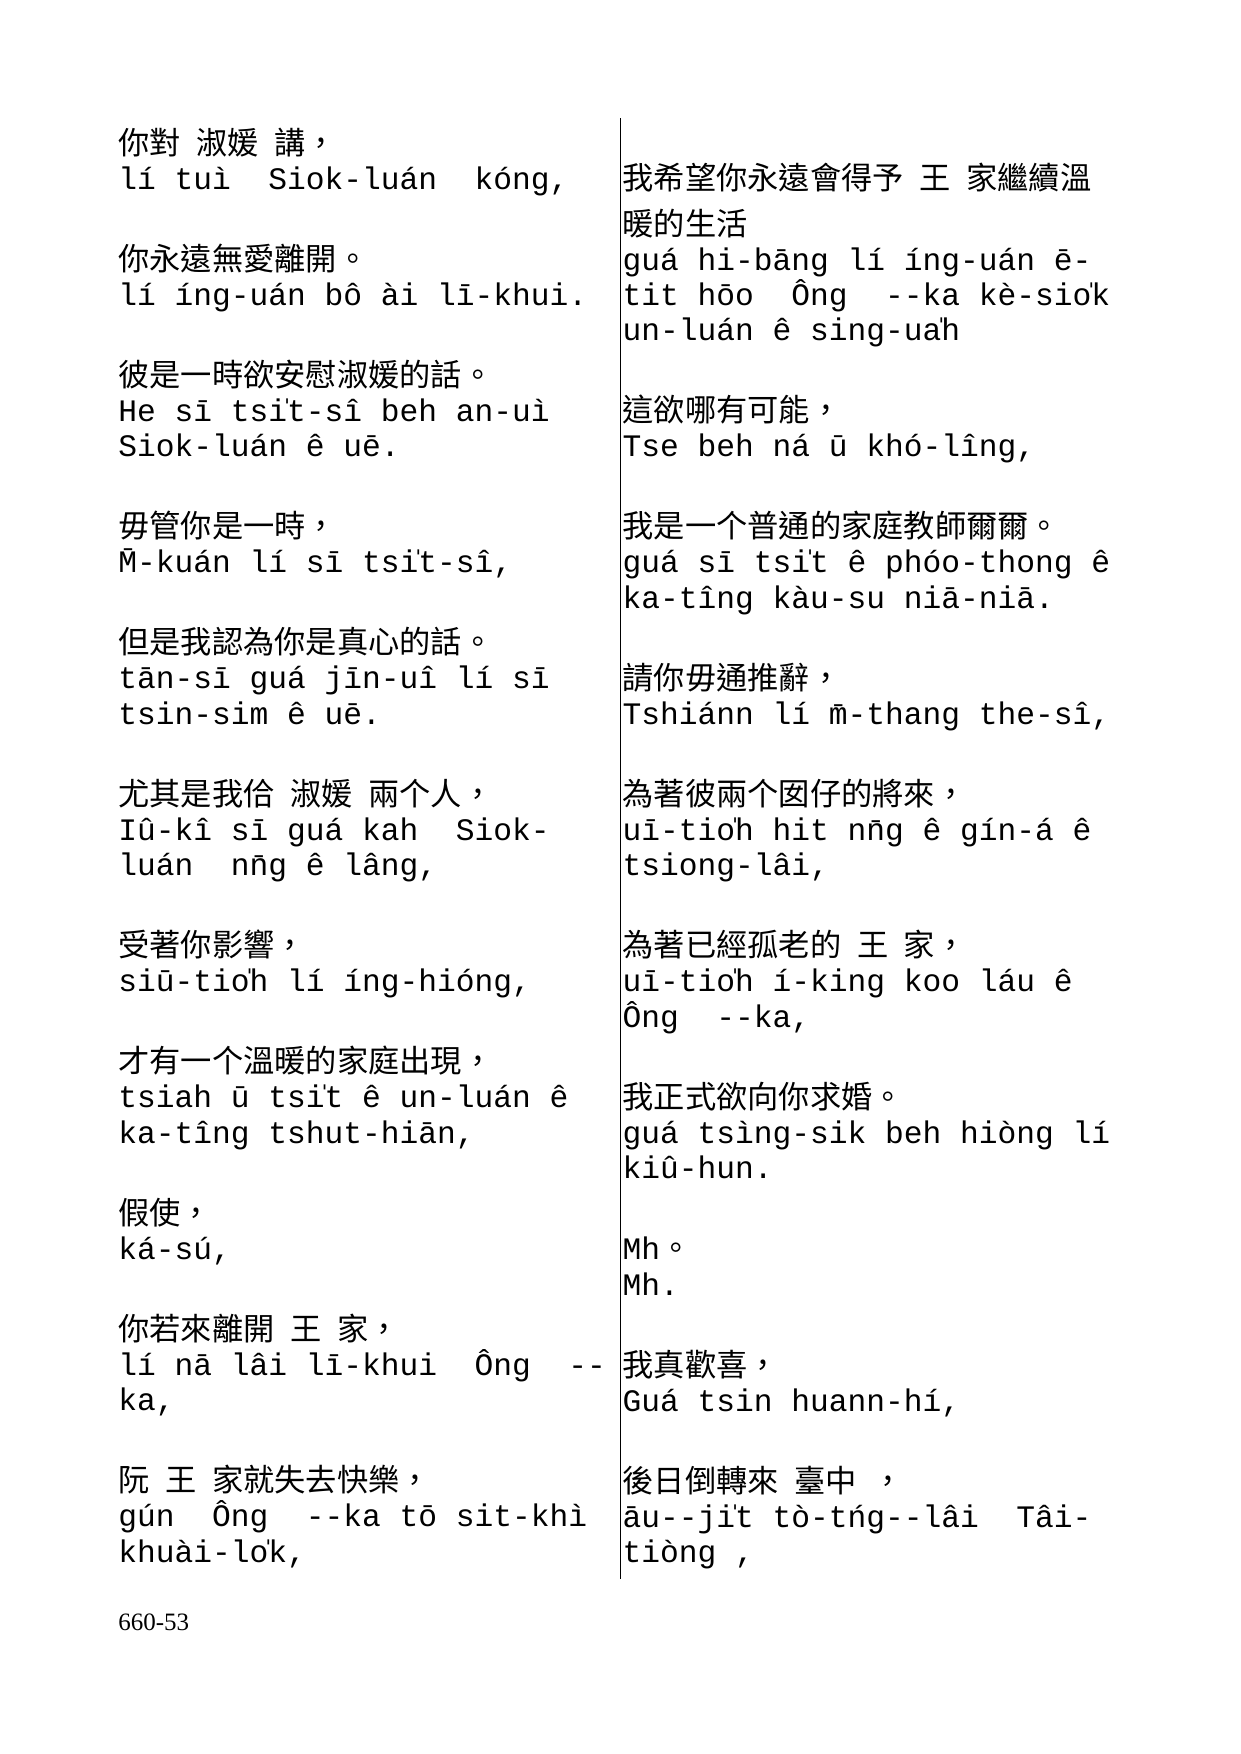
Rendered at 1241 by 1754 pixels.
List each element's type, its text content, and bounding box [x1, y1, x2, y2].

text āu--ji̍t tò-tńg--lâi Tâi-tiòng , [622, 1501, 1122, 1572]
text 但是我認為你是真心的話。 [118, 618, 618, 663]
text 受著你影響， [118, 921, 618, 966]
text 你若來離開 王 家， [118, 1304, 618, 1349]
text guá hi-bāng lí íng-uán ē-tit hōo Ông --ka kè-sio̍k un-luán ê sing-ua̍h [622, 244, 1122, 350]
text gún Ông --ka tō sit-khì khuài-lo̍k, [118, 1501, 618, 1572]
text 尤其是我佮 淑媛 兩个人， [118, 769, 618, 814]
text 阮 王 家就失去快樂， [118, 1456, 618, 1501]
text 我是一个普通的家庭教師爾爾。 [622, 502, 1122, 547]
text lí tuì Siok-luán kóng, [118, 163, 618, 199]
text Tse beh ná ū khó-lîng, [622, 431, 1122, 466]
text 你永遠無愛離開。 [118, 234, 618, 279]
text 我正式欲向你求婚。 [622, 1072, 1122, 1117]
text guá tsìng-sik beh hiòng lí kiû-hun. [622, 1117, 1122, 1188]
text 毋管你是一時， [118, 502, 618, 547]
text 假使， [118, 1188, 618, 1233]
text tsiah ū tsi̍t ê un-luán ê ka-tîng tshut-hiān, [118, 1082, 618, 1153]
text 後日倒轉來 臺中 ， [622, 1456, 1122, 1501]
text Tshiánn lí m̄-thang the-sî, [622, 698, 1122, 734]
text 為著彼兩个囡仔的將來， [622, 769, 1122, 814]
text uī-tio̍h hit nn̄g ê gín-á ê tsiong-lâi, [622, 814, 1122, 885]
text siū-tio̍h lí íng-hióng, [118, 966, 618, 1001]
text lí íng-uán bô ài lī-khui. [118, 279, 618, 315]
text 請你毋通推辭， [622, 653, 1122, 698]
text 彼是一時欲安慰淑媛的話。 [118, 350, 618, 395]
text 我真歡喜， [622, 1340, 1122, 1385]
text Mh. [622, 1269, 1122, 1304]
text Iû-kî sī guá kah Siok-luán nn̄g ê lâng, [118, 814, 618, 885]
text 這欲哪有可能， [622, 386, 1122, 431]
text Guá tsin huann-hí, [622, 1385, 1122, 1421]
text 你對 淑媛 講， [118, 118, 618, 163]
text He sī tsi̍t-sî beh an-uì Siok-luán ê uē. [118, 395, 618, 466]
text tān-sī guá jīn-uî lí sī tsin-sim ê uē. [118, 663, 618, 734]
text lí nā lâi lī-khui Ông --ka, [118, 1349, 618, 1420]
text Mh。 [622, 1223, 1122, 1269]
text ká-sú, [118, 1233, 618, 1269]
text M̄-kuán lí sī tsi̍t-sî, [118, 547, 618, 582]
text uī-tio̍h í-king koo láu ê Ông --ka, [622, 966, 1122, 1037]
text guá sī tsi̍t ê phóo-thong ê ka-tîng kàu-su niā-niā. [622, 547, 1122, 618]
text 才有一个溫暖的家庭出現， [118, 1037, 618, 1082]
text 為著已經孤老的 王 家， [622, 921, 1122, 966]
text 我希望你永遠會得予 王 家繼續溫暖的生活 [622, 153, 1122, 244]
